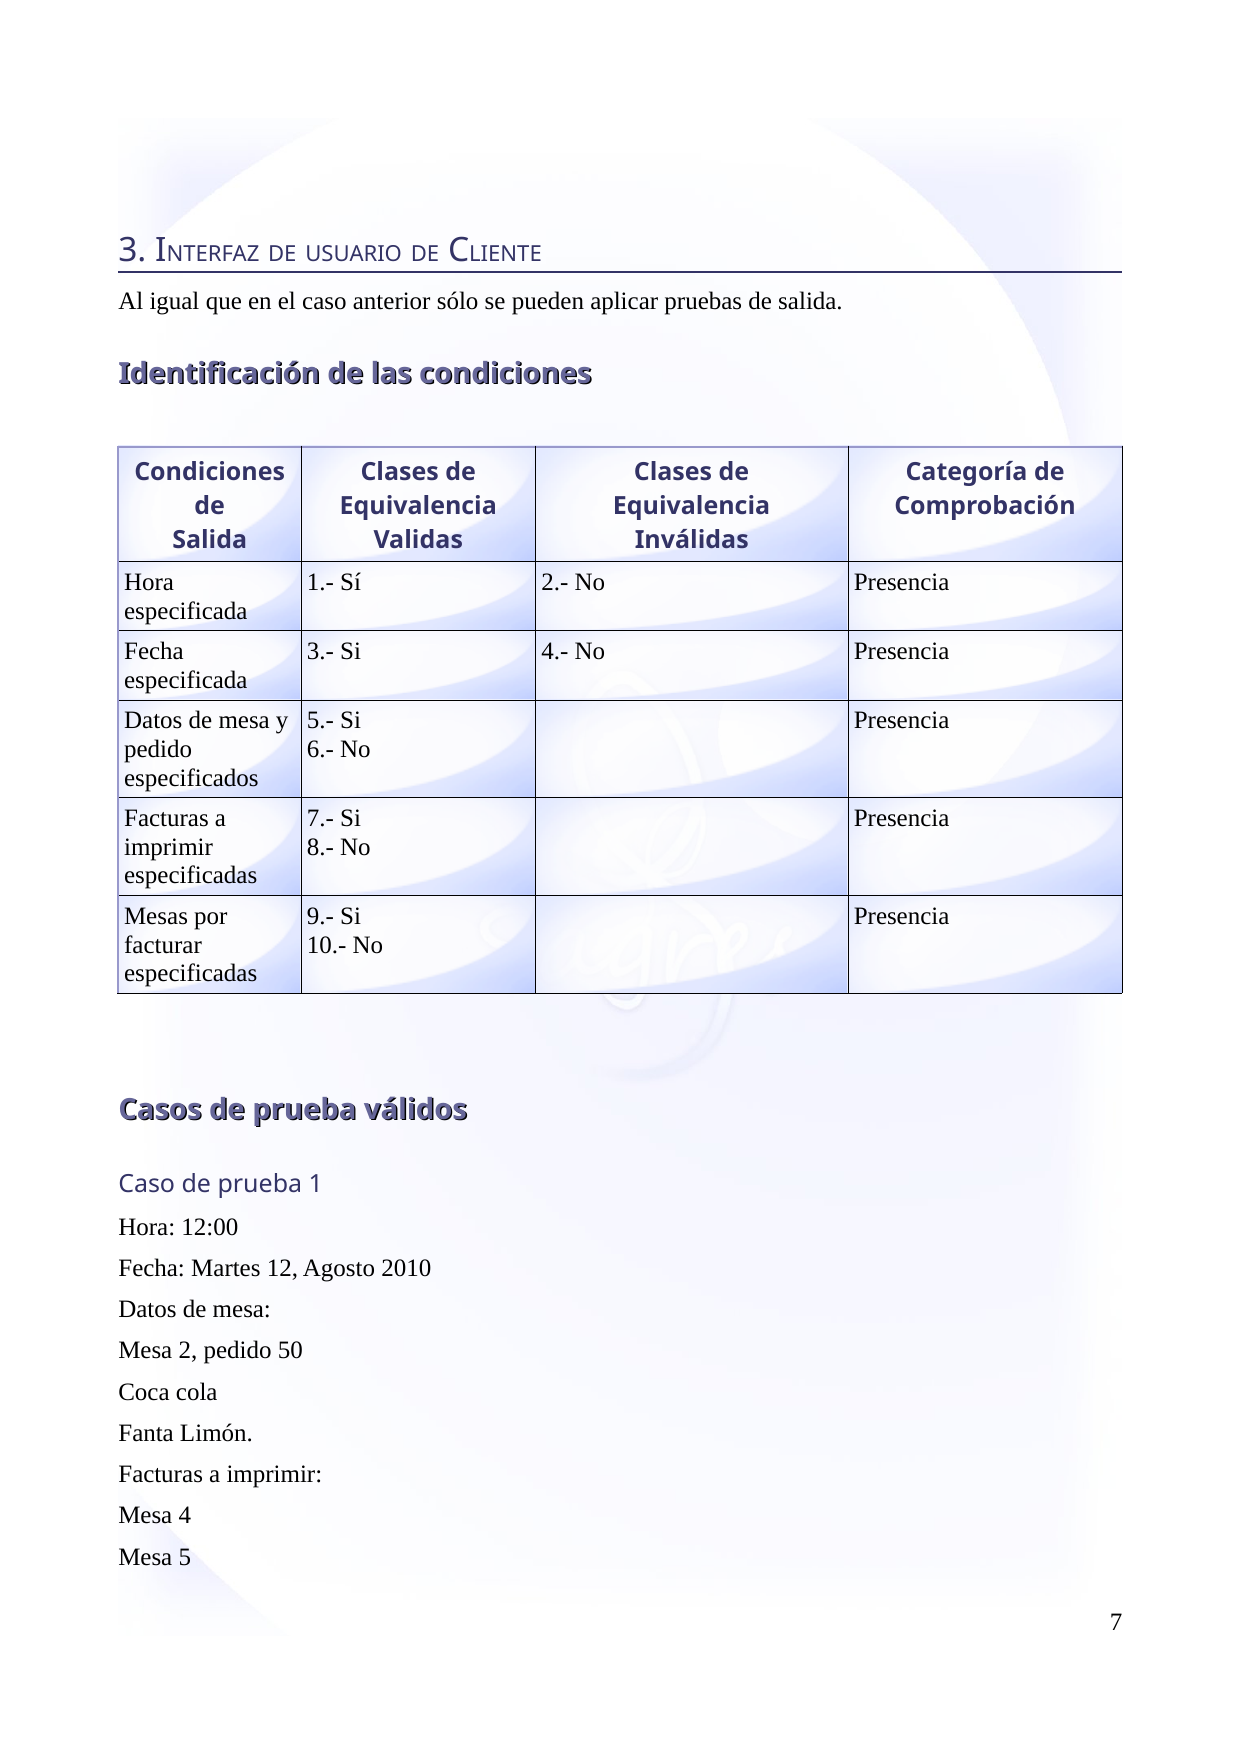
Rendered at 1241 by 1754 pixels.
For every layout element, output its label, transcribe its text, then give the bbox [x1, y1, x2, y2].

text Hora: 12:00 [118, 1212, 1122, 1241]
picture [118, 1128, 1122, 1165]
table_cell 5.- Si 6.- No [302, 701, 535, 797]
table_cell Datos de mesa y pedido especificados [119, 701, 301, 797]
text Facturas a imprimir: [118, 1459, 1122, 1488]
picture [118, 1447, 1122, 1459]
picture [118, 118, 1122, 226]
picture [118, 1199, 1122, 1212]
table_cell Hora especificada [119, 562, 301, 630]
picture [118, 315, 1122, 352]
picture [118, 392, 1122, 446]
picture [118, 1241, 1122, 1253]
table_cell Presencia [849, 701, 1122, 797]
text Fecha: Martes 12, Agosto 2010 [118, 1253, 1122, 1282]
table_cell 9.- Si 10.- No [302, 896, 535, 993]
text Mesa 5 [118, 1542, 1122, 1571]
table_header Clases de Equivalencia Validas [302, 448, 535, 561]
table_cell Facturas a imprimir especificadas [119, 798, 301, 895]
picture [118, 1406, 1122, 1418]
text Al igual que en el caso anterior sólo se pueden aplicar pruebas de salida. [118, 286, 1122, 315]
table_cell 3.- Si [302, 631, 535, 699]
picture [118, 1364, 1122, 1377]
text Coca cola [118, 1377, 1122, 1406]
subtitle 3. Interfaz de usuario de Cliente [118, 226, 1122, 271]
table_cell 1.- Sí [302, 562, 535, 630]
table_cell [536, 798, 848, 895]
table_cell 2.- No [536, 562, 848, 630]
table_cell Presencia [849, 798, 1122, 895]
table_cell Fecha especificada [119, 631, 301, 699]
table_cell 4.- No [536, 631, 848, 699]
picture [118, 1282, 1122, 1294]
picture [118, 994, 1122, 1088]
subtitle Identificación de las condiciones [118, 352, 1122, 392]
subtitle Caso de prueba 1 [118, 1165, 1122, 1199]
picture [118, 273, 1122, 286]
text Mesa 4 [118, 1501, 1122, 1529]
table_header Clases de Equivalencia Inválidas [536, 448, 848, 561]
table_cell Presencia [849, 896, 1122, 993]
subtitle Casos de prueba válidos [118, 1088, 1122, 1128]
picture [118, 1323, 1122, 1336]
table_cell [536, 896, 848, 993]
table_header Categoría de Comprobación [849, 448, 1122, 561]
table_header Condiciones de Salida [119, 448, 301, 561]
text Datos de mesa: [118, 1294, 1122, 1323]
text Mesa 2, pedido 50 [118, 1336, 1122, 1364]
picture [118, 1488, 1122, 1501]
table_cell 7.- Si 8.- No [302, 798, 535, 895]
picture [118, 1571, 1122, 1636]
table_cell Presencia [849, 562, 1122, 630]
text Fanta Limón. [118, 1418, 1122, 1447]
table_cell Presencia [849, 631, 1122, 699]
table_cell Mesas por facturar especificadas [119, 896, 301, 993]
table_cell [536, 701, 848, 797]
picture [118, 1529, 1122, 1542]
